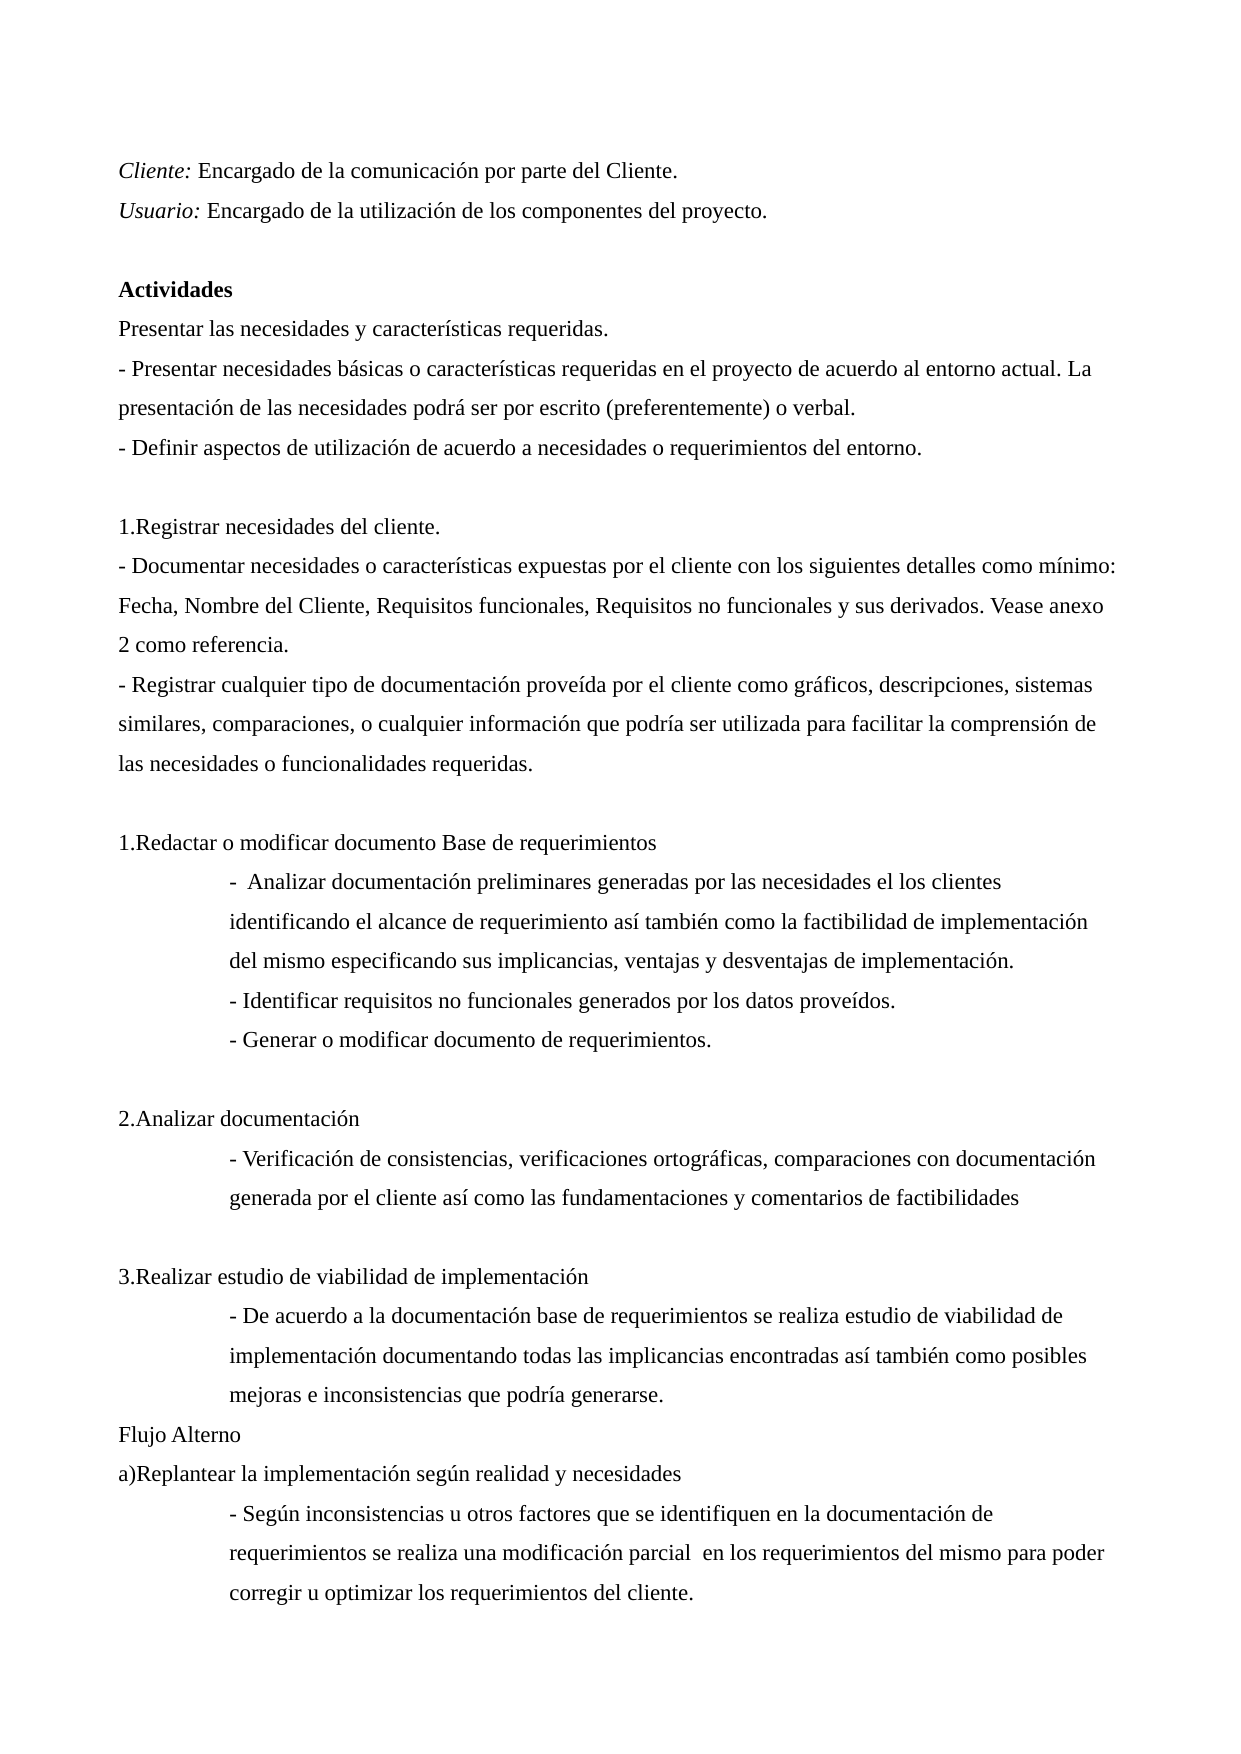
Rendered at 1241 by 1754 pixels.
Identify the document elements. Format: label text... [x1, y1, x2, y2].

list - Documentar necesidades o características expuestas por el cliente con los siguientes detalles como mínimo: Fecha, Nombre del Cliente, Requisitos funcionales, Requisitos no funcionales y sus derivados. Vease anexo 2 como referencia. [118, 552, 1122, 658]
text Actividades [118, 276, 1122, 302]
list Replantear la implementación según realidad y necesidades [118, 1460, 1122, 1487]
text Cliente: Encargado de la comunicación por parte del Cliente. [118, 158, 1122, 184]
list - Analizar documentación preliminares generadas por las necesidades el los clientes identificando el alcance de requerimiento así también como la factibilidad de implementación del mismo especificando sus implicancias, ventajas y desventajas de implementación. [195, 868, 1122, 973]
list - Según inconsistencias u otros factores que se identifiquen en la documentación de requerimientos se realiza una modificación parcial en los requerimientos del mismo para poder corregir u optimizar los requerimientos del cliente. [195, 1500, 1122, 1605]
list Flujo Alterno [118, 1421, 1122, 1447]
list - Definir aspectos de utilización de acuerdo a necesidades o requerimientos del entorno. [118, 434, 1122, 460]
list Redactar o modificar documento Base de requerimientos [118, 829, 1122, 855]
list - Identificar requisitos no funcionales generados por los datos proveídos. [195, 987, 1122, 1013]
list - Registrar cualquier tipo de documentación proveída por el cliente como gráficos, descripciones, sistemas similares, comparaciones, o cualquier información que podría ser utilizada para facilitar la comprensión de las necesidades o funcionalidades requeridas. [118, 671, 1122, 776]
list Registrar necesidades del cliente. [118, 513, 1122, 539]
list - Verificación de consistencias, verificaciones ortográficas, comparaciones con documentación generada por el cliente así como las fundamentaciones y comentarios de factibilidades [195, 1144, 1122, 1210]
list Realizar estudio de viabilidad de implementación [118, 1263, 1122, 1289]
list Presentar las necesidades y características requeridas. [118, 316, 1122, 342]
list - Generar o modificar documento de requerimientos. [195, 1026, 1122, 1052]
list - De acuerdo a la documentación base de requerimientos se realiza estudio de viabilidad de implementación documentando todas las implicancias encontradas así también como posibles mejoras e inconsistencias que podría generarse. [195, 1302, 1122, 1408]
list - Presentar necesidades básicas o características requeridas en el proyecto de acuerdo al entorno actual. La presentación de las necesidades podrá ser por escrito (preferentemente) o verbal. [118, 355, 1122, 421]
list Analizar documentación [118, 1105, 1122, 1131]
text Usuario: Encargado de la utilización de los componentes del proyecto. [118, 197, 1122, 223]
